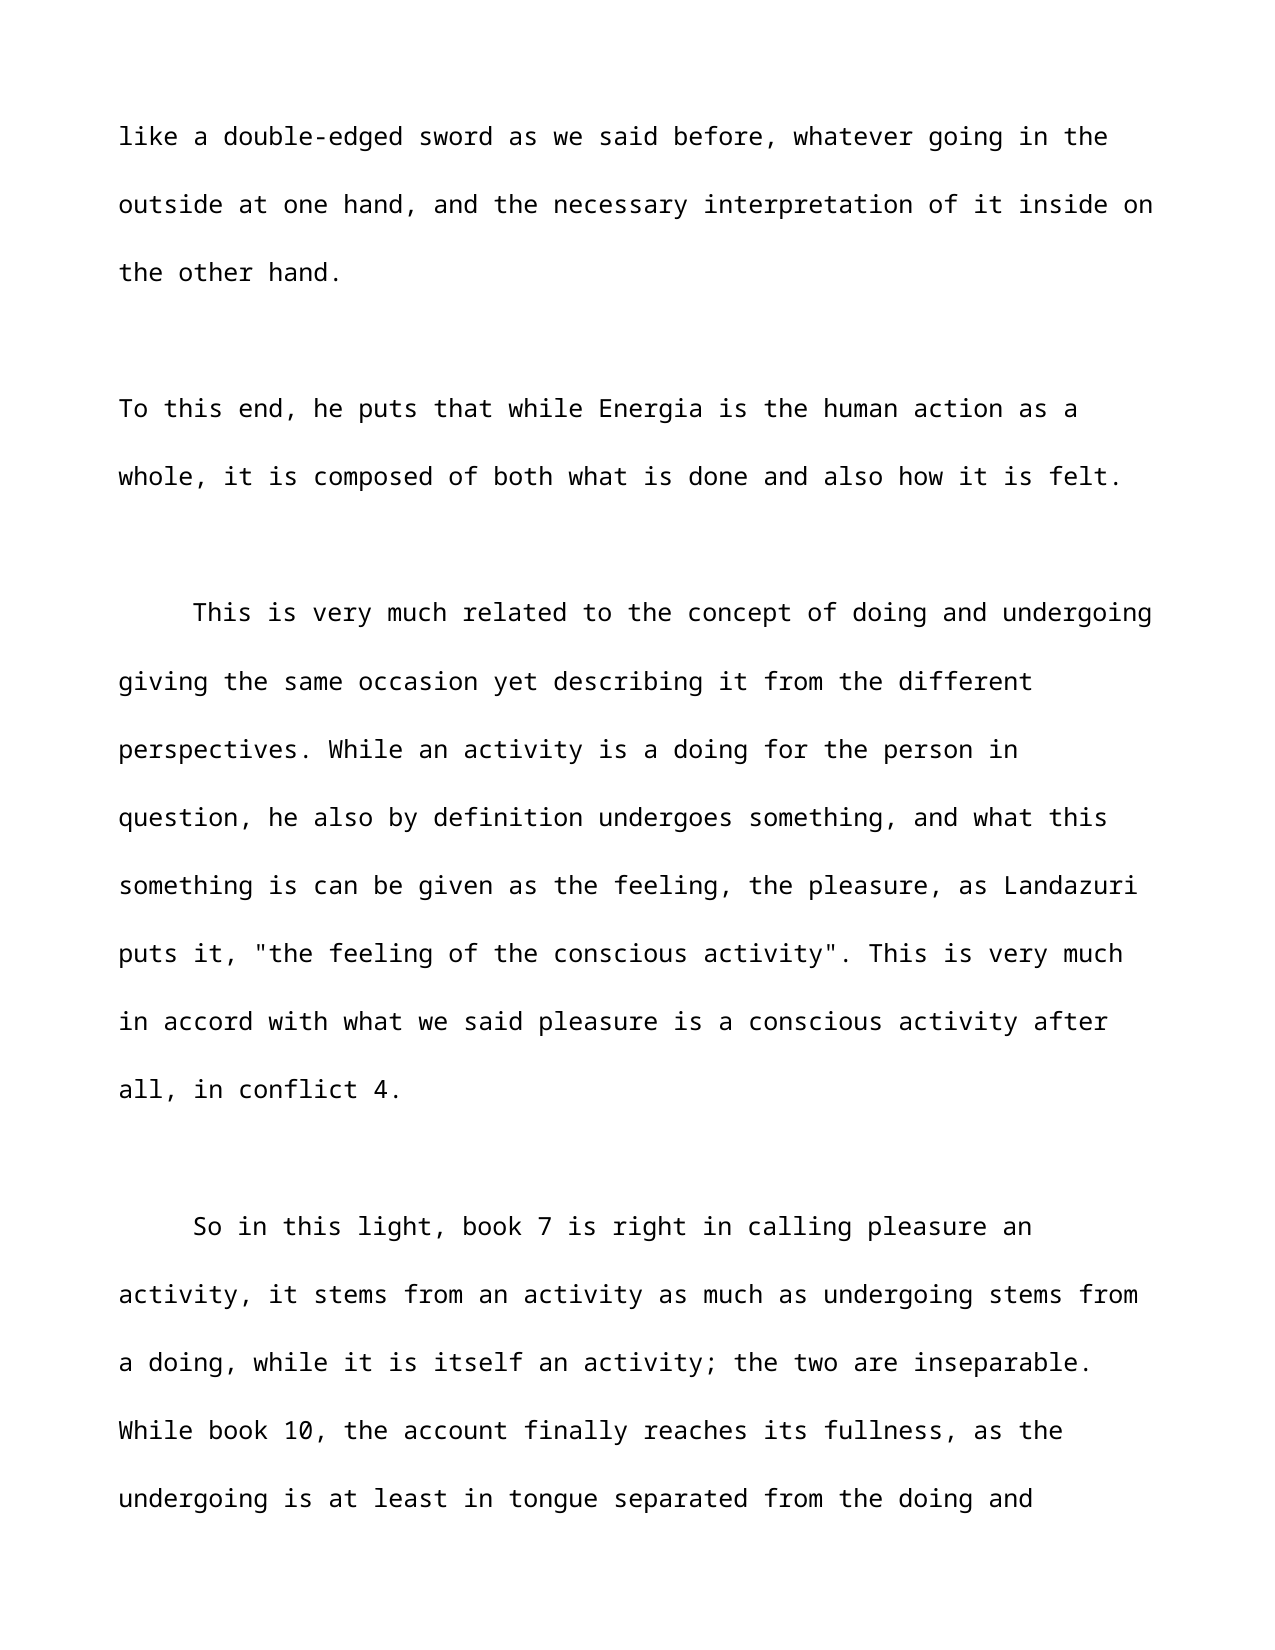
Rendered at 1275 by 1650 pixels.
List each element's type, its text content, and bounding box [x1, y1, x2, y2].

text To this end, he puts that while Energia is the human action as a whole, it is composed of both what is done and also how it is felt. [118, 391, 1157, 493]
text So in this light, book 7 is right in calling pleasure an activity, it stems from an activity as much as undergoing stems from a doing, while it is itself an activity; the two are inseparable. While book 10, the account finally reaches its fullness, as the undergoing is at least in tongue separated from the doing and [118, 1208, 1157, 1515]
text This is very much related to the concept of doing and undergoing giving the same occasion yet describing it from the different perspectives. While an activity is a doing for the person in question, he also by definition undergoes something, and what this something is can be given as the feeling, the pleasure, as Landazuri puts it, "the feeling of the conscious activity". This is very much in accord with what we said pleasure is a conscious activity after all, in conflict 4. [118, 595, 1157, 1106]
text like a double-edged sword as we said before, whatever going in the outside at one hand, and the necessary interpretation of it inside on the other hand. [118, 118, 1157, 288]
